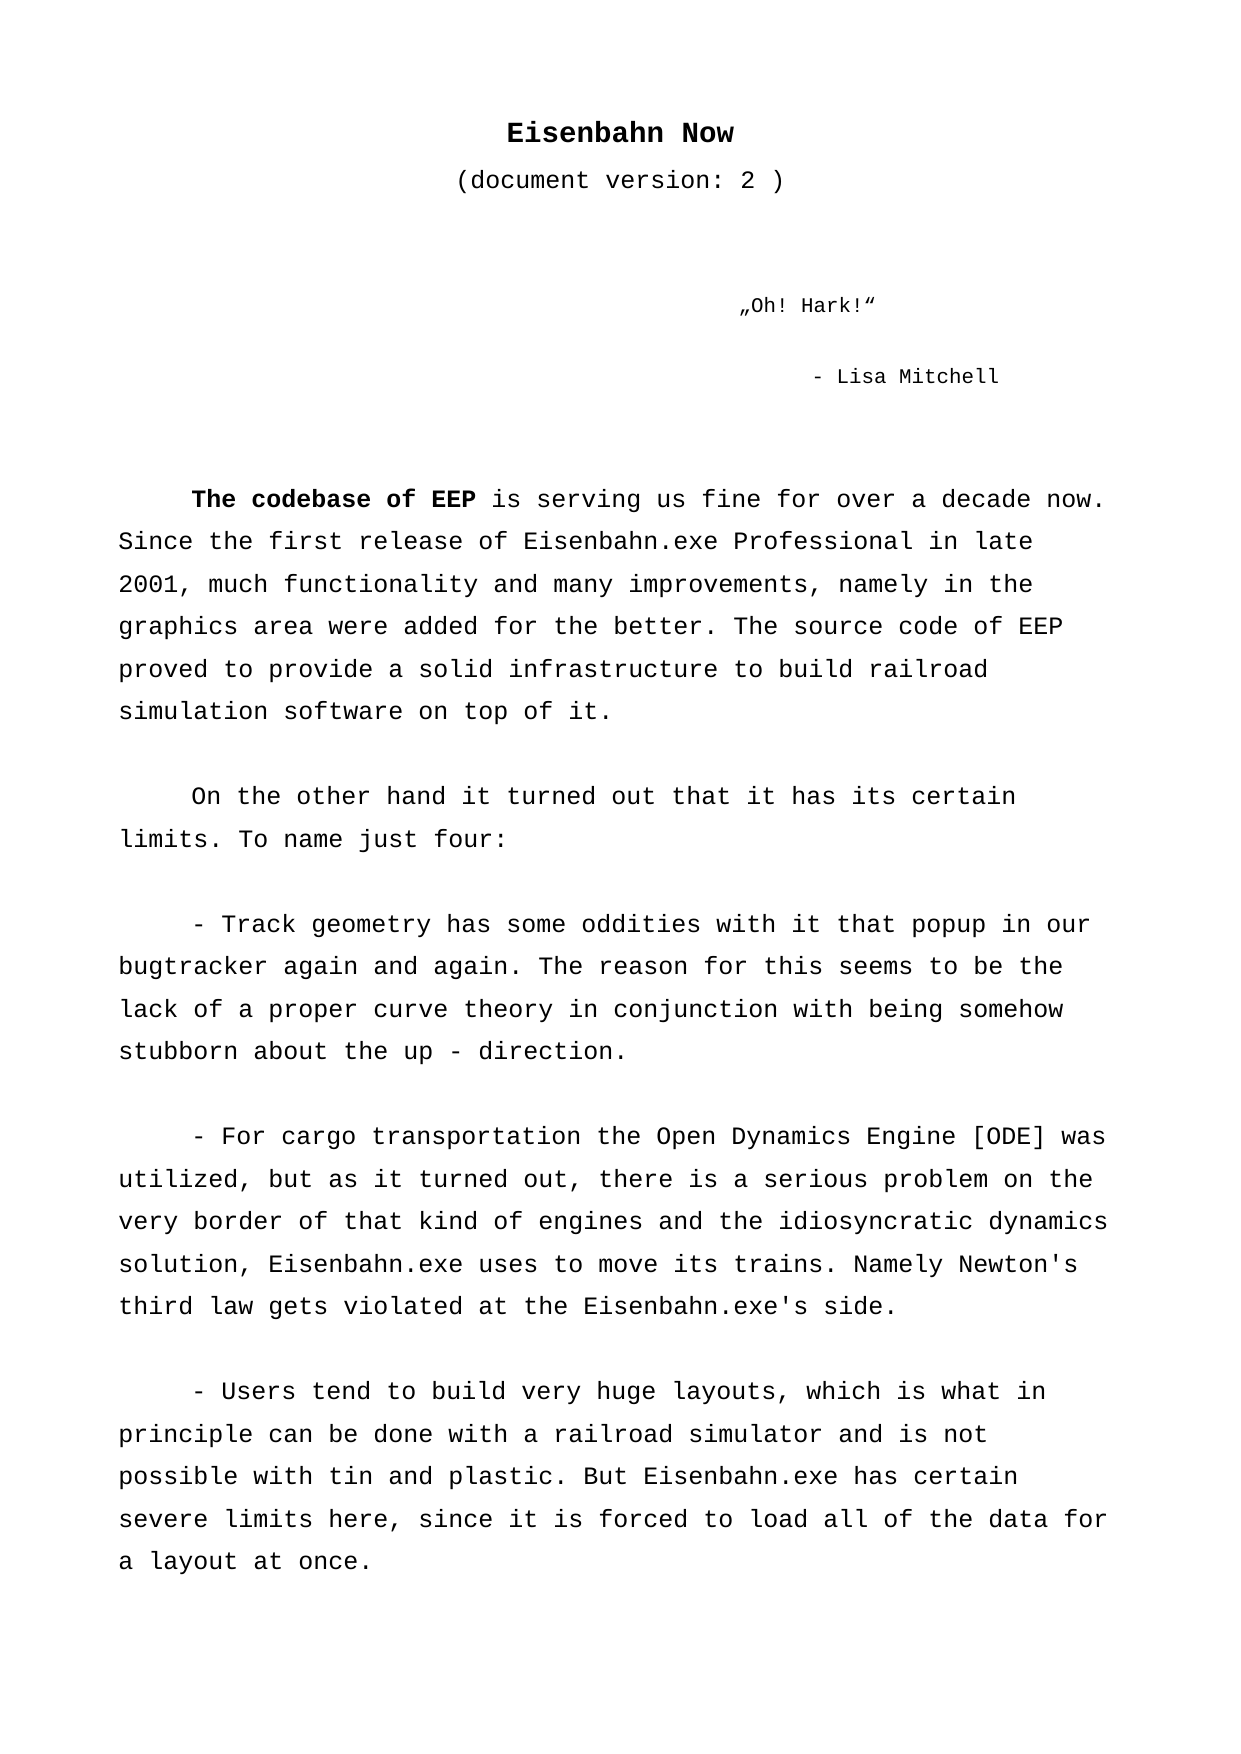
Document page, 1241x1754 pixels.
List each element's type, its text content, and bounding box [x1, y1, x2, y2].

text - Track geometry has some oddities with it that popup in our bugtracker again and again. The reason for this seems to be the lack of a proper curve theory in conjunction with being somehow stubborn about the up - direction. [118, 911, 1122, 1067]
text - Users tend to build very huge layouts, which is what in principle can be done with a railroad simulator and is not possible with tin and plastic. But Eisenbahn.exe has certain severe limits here, since it is forced to load all of the data for a layout at once. [118, 1379, 1122, 1577]
text (document version: 2 ) [118, 168, 1122, 196]
text - For cargo transportation the Open Dynamics Engine [ODE] was utilized, but as it turned out, there is a serious problem on the very border of that kind of engines and the idiosyncratic dynamics solution, Eisenbahn.exe uses to move its trains. Namely Newton's third law gets violated at the Eisenbahn.exe's side. [118, 1124, 1122, 1322]
text On the other hand it turned out that it has its certain limits. To name just four: [118, 784, 1122, 855]
text „Oh! Hark!“ [591, 295, 1122, 319]
text The codebase of EEP is serving us fine for over a decade now. Since the first release of Eisenbahn.exe Professional in late 2001, much functionality and many improvements, namely in the graphics area were added for the better. The source code of EEP proved to provide a solid infrastructure to build railroad simulation software on top of it. [118, 486, 1122, 727]
text Eisenbahn Now [118, 118, 1122, 151]
text - Lisa Mitchell [664, 366, 1122, 389]
